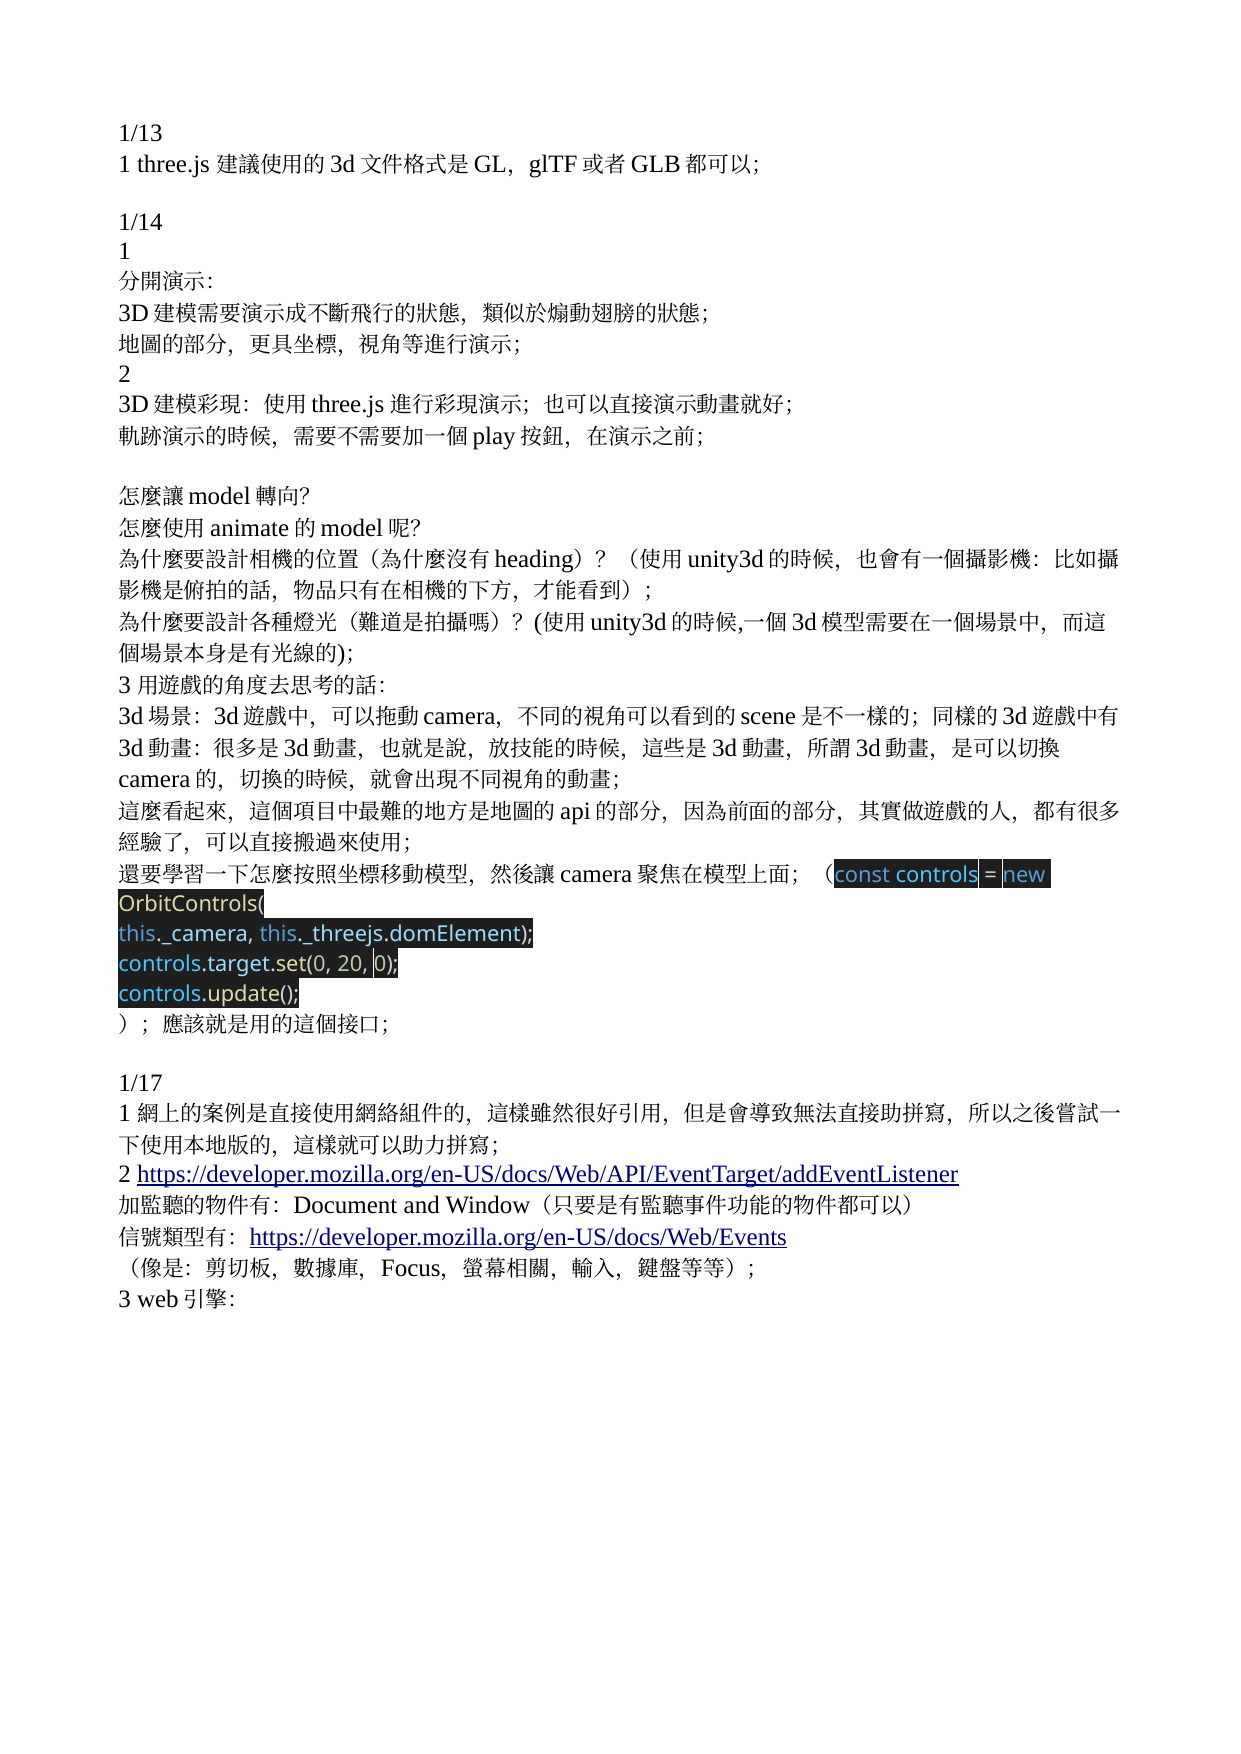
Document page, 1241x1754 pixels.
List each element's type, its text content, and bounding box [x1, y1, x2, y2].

text controls.target.set(0, 20, 0); [118, 948, 1122, 978]
text 怎麼使用animate的model呢？ [118, 511, 1122, 542]
text 1/14 [118, 207, 1122, 236]
text 1/17 [118, 1068, 1122, 1097]
text 3d場景：3d遊戲中，可以拖動camera，不同的視角可以看到的scene是不一樣的；同樣的3d遊戲中有3d動畫：很多是3d動畫，也就是說，放技能的時候，這些是3d動畫，所謂3d動畫，是可以切換camera的，切換的時候，就會出現不同視角的動畫； [118, 699, 1122, 794]
text 1 three.js 建議使用的3d文件格式是GL，glTF或者GLB都可以； [118, 147, 1122, 178]
text 3 web引擎： [118, 1283, 1122, 1314]
text 加監聽的物件有：Document and Window（只要是有監聽事件功能的物件都可以） [118, 1188, 1122, 1220]
text 1 網上的案例是直接使用網絡組件的，這樣雖然很好引用，但是會導致無法直接助拼寫，所以之後嘗試一下使用本地版的，這樣就可以助力拼寫； [118, 1097, 1122, 1159]
text 地圖的部分，更具坐標，視角等進行演示； [118, 327, 1122, 359]
text （像是：剪切板，數據庫，Focus，螢幕相關，輸入，鍵盤等等）； [118, 1251, 1122, 1283]
text 1 [118, 236, 1122, 264]
text 還要學習一下怎麼按照坐標移動模型，然後讓camera聚焦在模型上面；（const controls = new OrbitControls( [118, 857, 1122, 918]
text this._camera, this._threejs.domElement); [118, 918, 1122, 948]
text 3D建模需要演示成不斷飛行的狀態，類似於煽動翅膀的狀態； [118, 296, 1122, 327]
text 這麼看起來，這個項目中最難的地方是地圖的api的部分，因為前面的部分，其實做遊戲的人，都有很多經驗了，可以直接搬過來使用； [118, 794, 1122, 857]
text controls.update(); [118, 978, 1122, 1008]
text 3D建模彩現：使用three.js 進行彩現演示；也可以直接演示動畫就好； [118, 388, 1122, 419]
text 2 https://developer.mozilla.org/en-US/docs/Web/API/EventTarget/addEventListener [118, 1159, 1122, 1188]
text 3 用遊戲的角度去思考的話： [118, 668, 1122, 699]
text ）；應該就是用的這個接口； [118, 1008, 1122, 1039]
text 為什麼要設計相機的位置（為什麼沒有heading）？（使用unity3d的時候，也會有一個攝影機：比如攝影機是俯拍的話，物品只有在相機的下方，才能看到）； [118, 542, 1122, 605]
text 1/13 [118, 118, 1122, 147]
text 分開演示： [118, 264, 1122, 296]
text 怎麼讓model轉向？ [118, 479, 1122, 511]
text 信號類型有：https://developer.mozilla.org/en-US/docs/Web/Events [118, 1220, 1122, 1251]
text 為什麼要設計各種燈光（難道是拍攝嗎）？(使用unity3d的時候,一個3d模型需要在一個場景中，而這個場景本身是有光線的)； [118, 605, 1122, 668]
text 2 [118, 359, 1122, 388]
text 軌跡演示的時候，需要不需要加一個play按鈕，在演示之前； [118, 419, 1122, 451]
